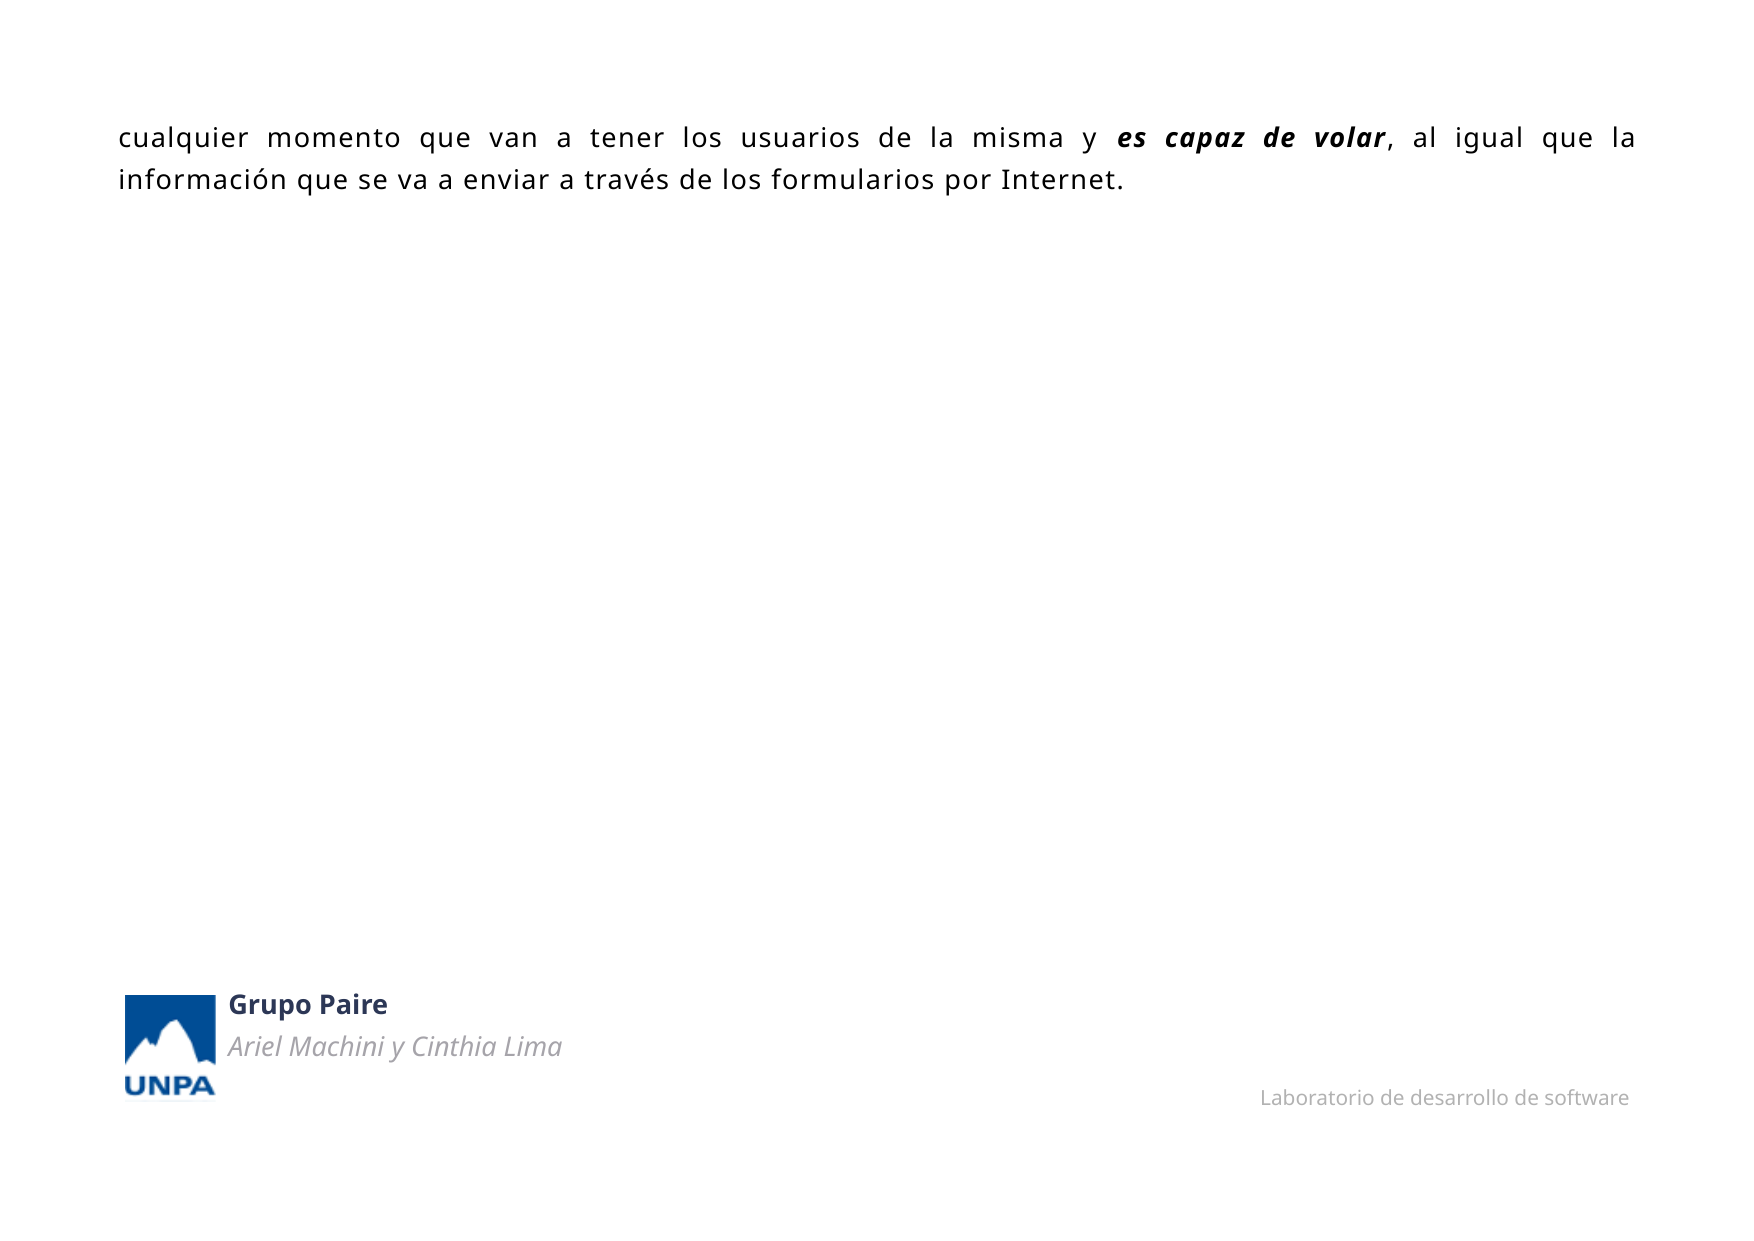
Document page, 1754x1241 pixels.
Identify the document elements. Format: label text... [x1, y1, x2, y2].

text cualquier momento que van a tener los usuarios de la misma y es capaz de volar, al igual que la información que se va a enviar a través de los formularios por Internet. [118, 118, 1636, 197]
picture [125, 995, 216, 1102]
